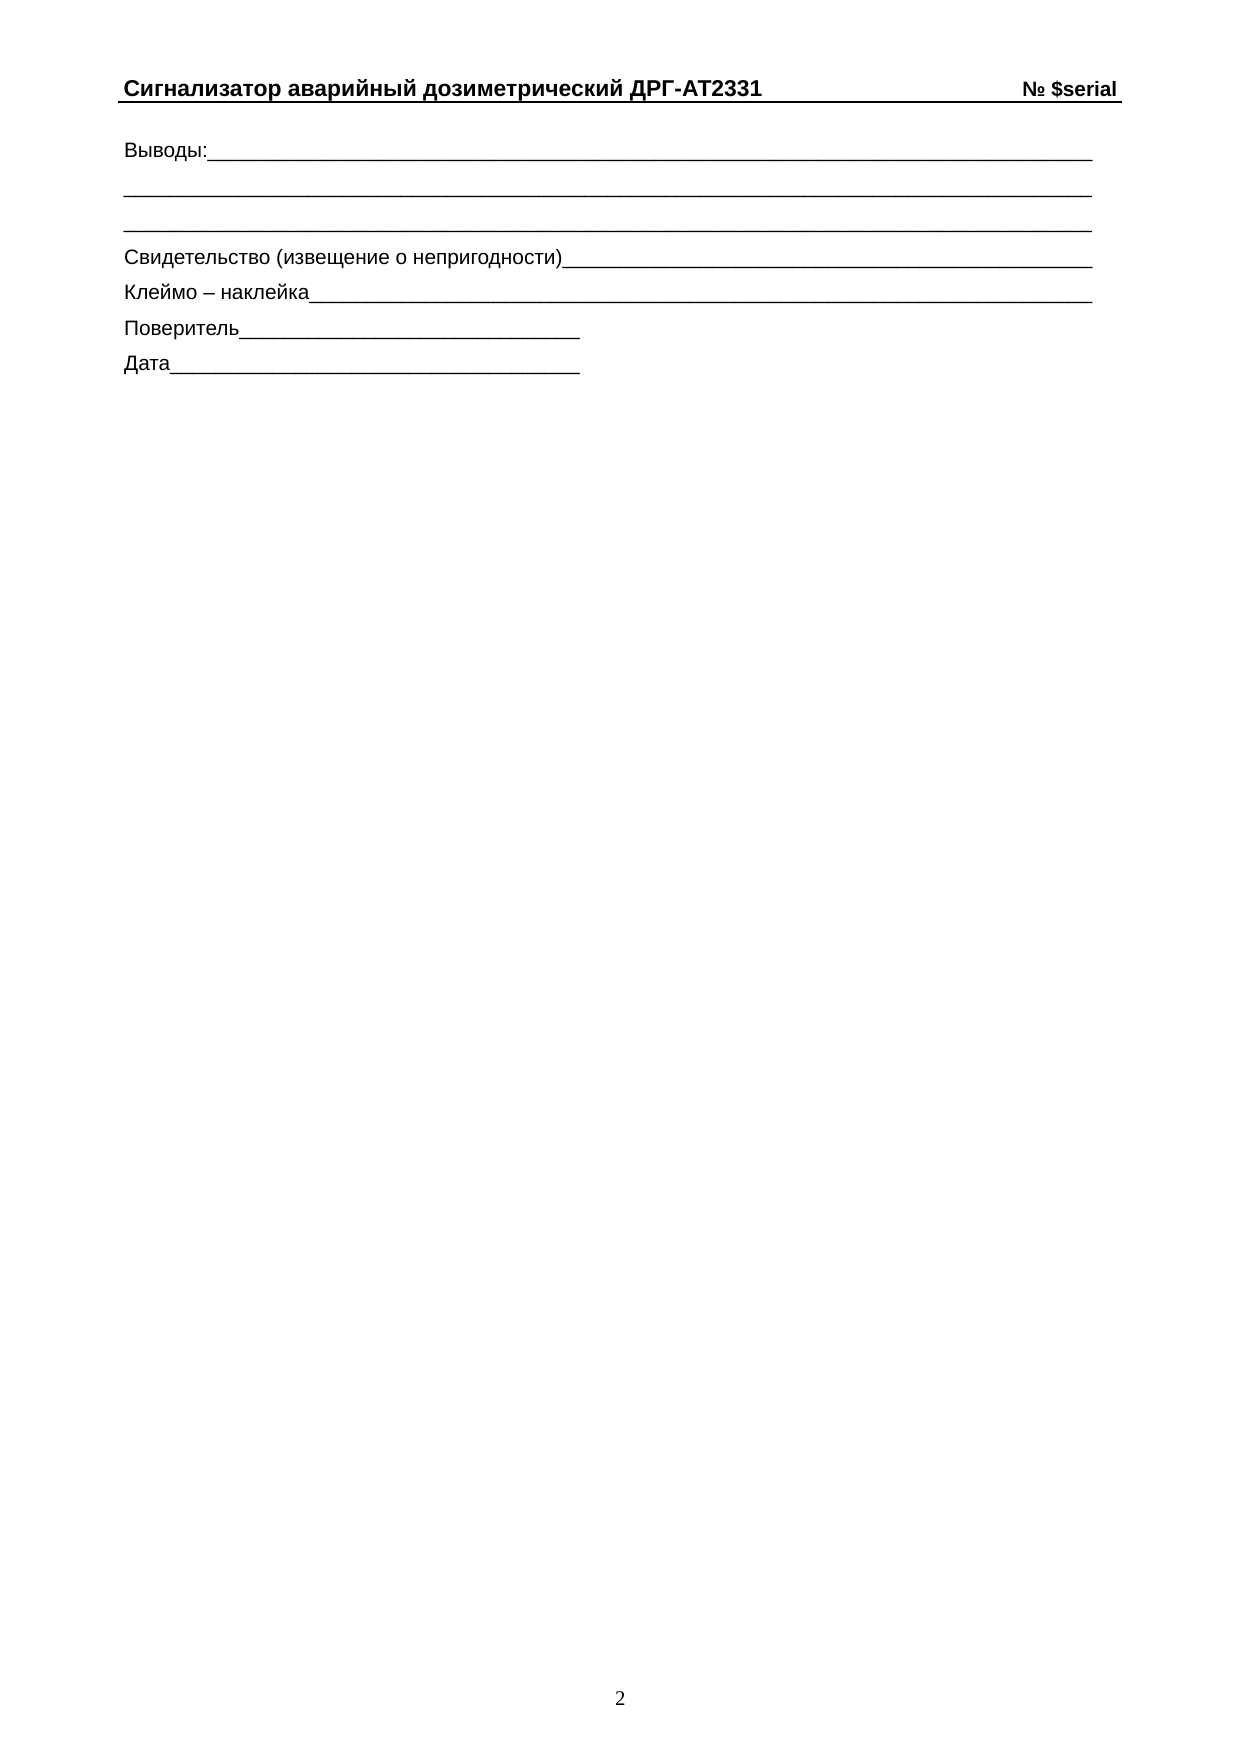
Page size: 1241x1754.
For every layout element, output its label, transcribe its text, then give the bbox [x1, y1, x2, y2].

table_cell Поверитель [118, 310, 1122, 345]
table_cell Клеймо – наклейка [118, 274, 1122, 310]
table_cell Дата [118, 345, 1122, 381]
table_cell [118, 204, 1122, 239]
table_cell [118, 168, 1122, 203]
table_header Выводы: [118, 133, 1122, 168]
table_cell Свидетельство (извещение о непригодности) [118, 239, 1122, 274]
